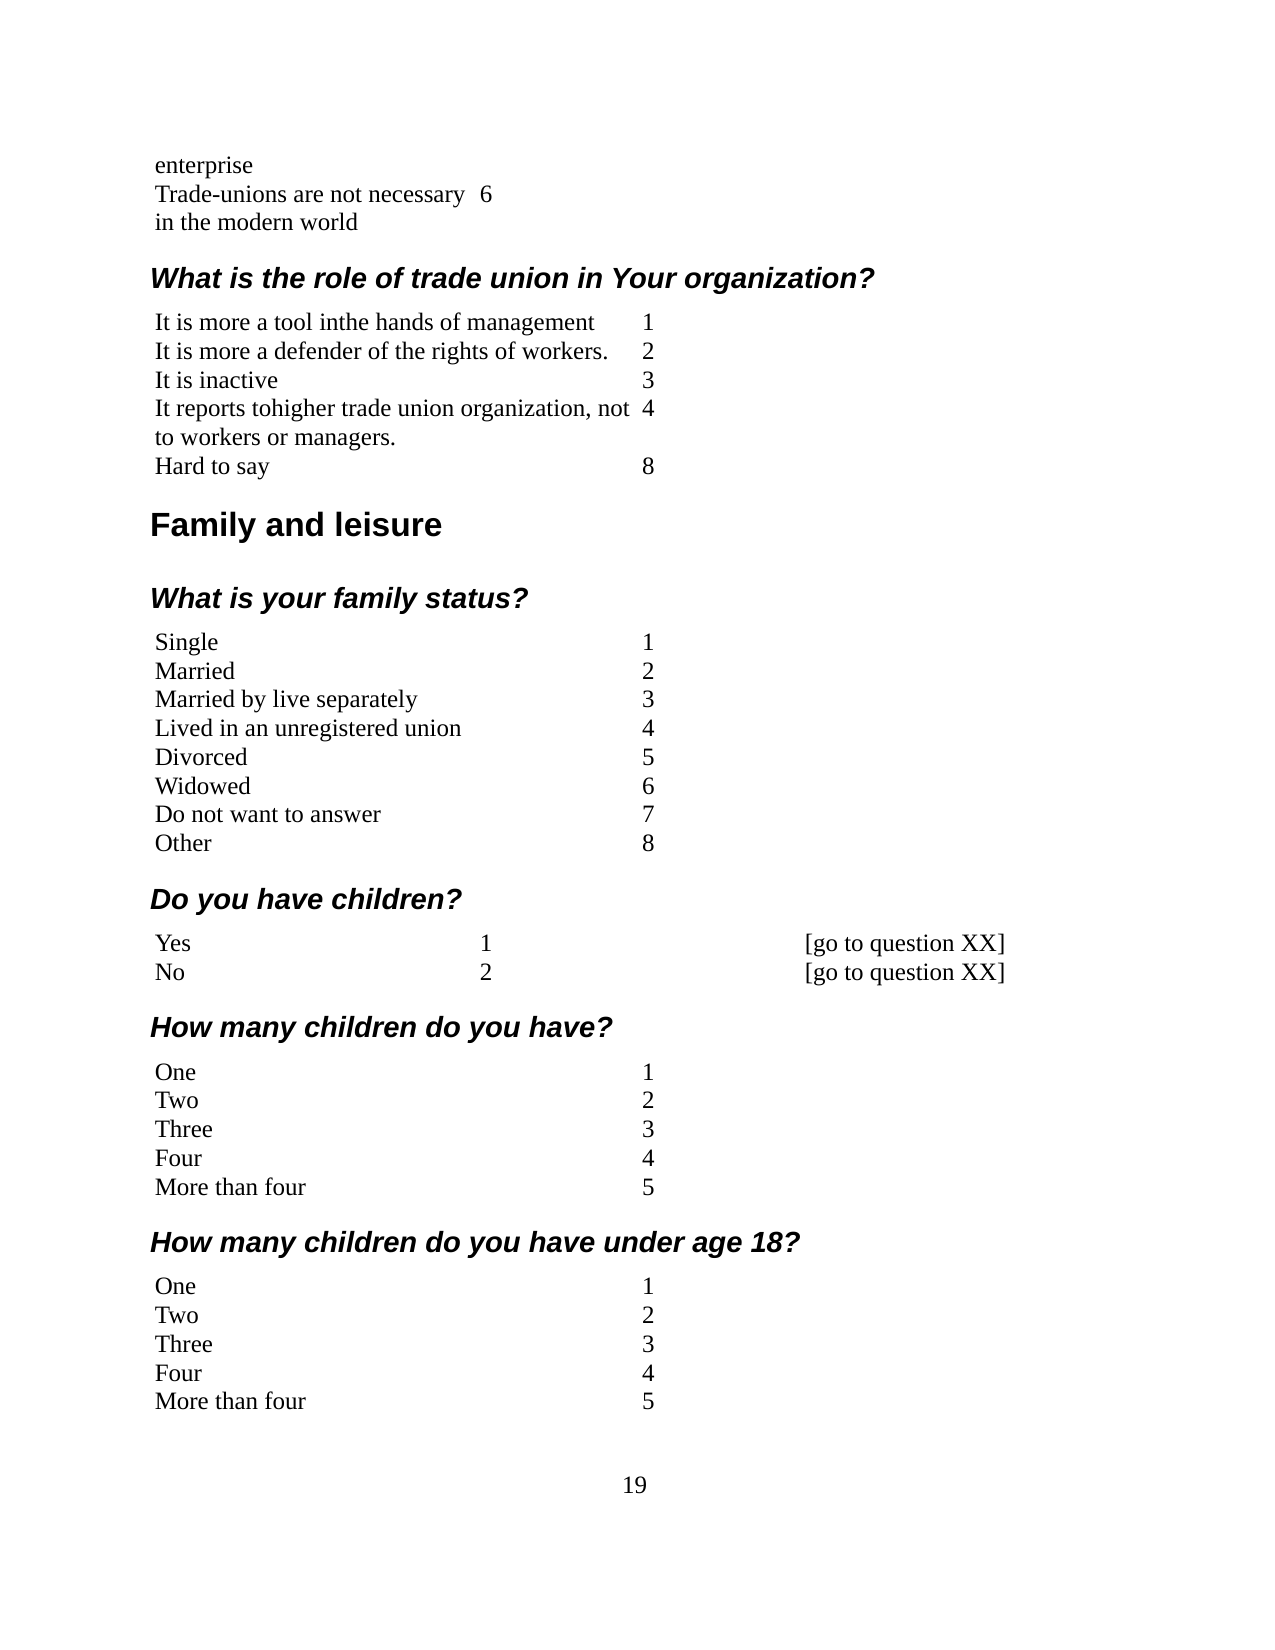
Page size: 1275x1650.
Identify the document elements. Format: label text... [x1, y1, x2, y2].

table_cell Four [150, 1358, 637, 1386]
table_header It is more a tool inthe hands of management [150, 307, 637, 336]
table_cell 8 [638, 828, 1125, 857]
table_cell Two [150, 1300, 637, 1329]
subtitle How many children do you have under age 18? [150, 1225, 1125, 1259]
table_cell It is more a defender of the rights of workers. [150, 336, 637, 365]
table_cell 5 [638, 1386, 1125, 1415]
table_cell 2 [638, 336, 1125, 365]
table_header One [150, 1057, 637, 1085]
table_cell 2 [638, 1085, 1125, 1114]
table_cell 2 [638, 1300, 1125, 1329]
subtitle How many children do you have? [150, 1011, 1125, 1044]
table_cell No [150, 957, 475, 986]
table_cell It is inactive [150, 365, 637, 393]
table_cell Trade-unions are not necessary in the modern world [150, 179, 475, 236]
table_cell 4 [638, 1358, 1125, 1386]
table_cell Married by live separately [150, 685, 637, 713]
table_header 1 [638, 1271, 1125, 1300]
table_cell 4 [638, 394, 1125, 451]
table_cell 6 [638, 771, 1125, 799]
table_cell Hard to say [150, 451, 637, 480]
table_cell 3 [638, 1329, 1125, 1358]
table_cell Two [150, 1085, 637, 1114]
table_cell 4 [638, 713, 1125, 742]
table_cell 5 [638, 742, 1125, 771]
table_cell Lived in an unregistered union [150, 713, 637, 742]
table_cell 8 [638, 451, 1125, 480]
subtitle Family and leisure [150, 505, 1125, 543]
table_cell 4 [638, 1143, 1125, 1172]
table_cell Other [150, 828, 637, 857]
table_header Yes [150, 928, 475, 957]
table_cell It reports tohigher trade union organization, not to workers or managers. [150, 394, 637, 451]
table_cell 3 [638, 685, 1125, 713]
table_header 1 [638, 627, 1125, 656]
table_cell 5 [638, 1172, 1125, 1200]
subtitle What is the role of trade union in Your organization? [150, 261, 1125, 295]
subtitle Do you have children? [150, 882, 1125, 916]
table_cell 7 [638, 800, 1125, 828]
table_cell Married [150, 656, 637, 684]
table_cell More than four [150, 1386, 637, 1415]
table_cell [475, 150, 800, 179]
table_cell Three [150, 1329, 637, 1358]
table_header Single [150, 627, 637, 656]
table_header 1 [638, 1057, 1125, 1085]
table_cell Divorced [150, 742, 637, 771]
table_cell Three [150, 1114, 637, 1143]
table_cell 3 [638, 365, 1125, 393]
subtitle What is your family status? [150, 581, 1125, 614]
table_cell Do not want to answer [150, 800, 637, 828]
table_header 1 [475, 928, 800, 957]
table_header One [150, 1271, 637, 1300]
table_header [go to question XX] [800, 928, 1125, 957]
table_cell 2 [475, 957, 800, 986]
table_cell 2 [638, 656, 1125, 684]
table_cell More than four [150, 1172, 637, 1200]
table_cell [go to question XX] [800, 957, 1125, 986]
table_cell 3 [638, 1114, 1125, 1143]
table_cell 6 [475, 179, 800, 236]
table_cell Widowed [150, 771, 637, 799]
table_cell enterprise [150, 150, 475, 179]
table_header 1 [638, 307, 1125, 336]
table_cell Four [150, 1143, 637, 1172]
